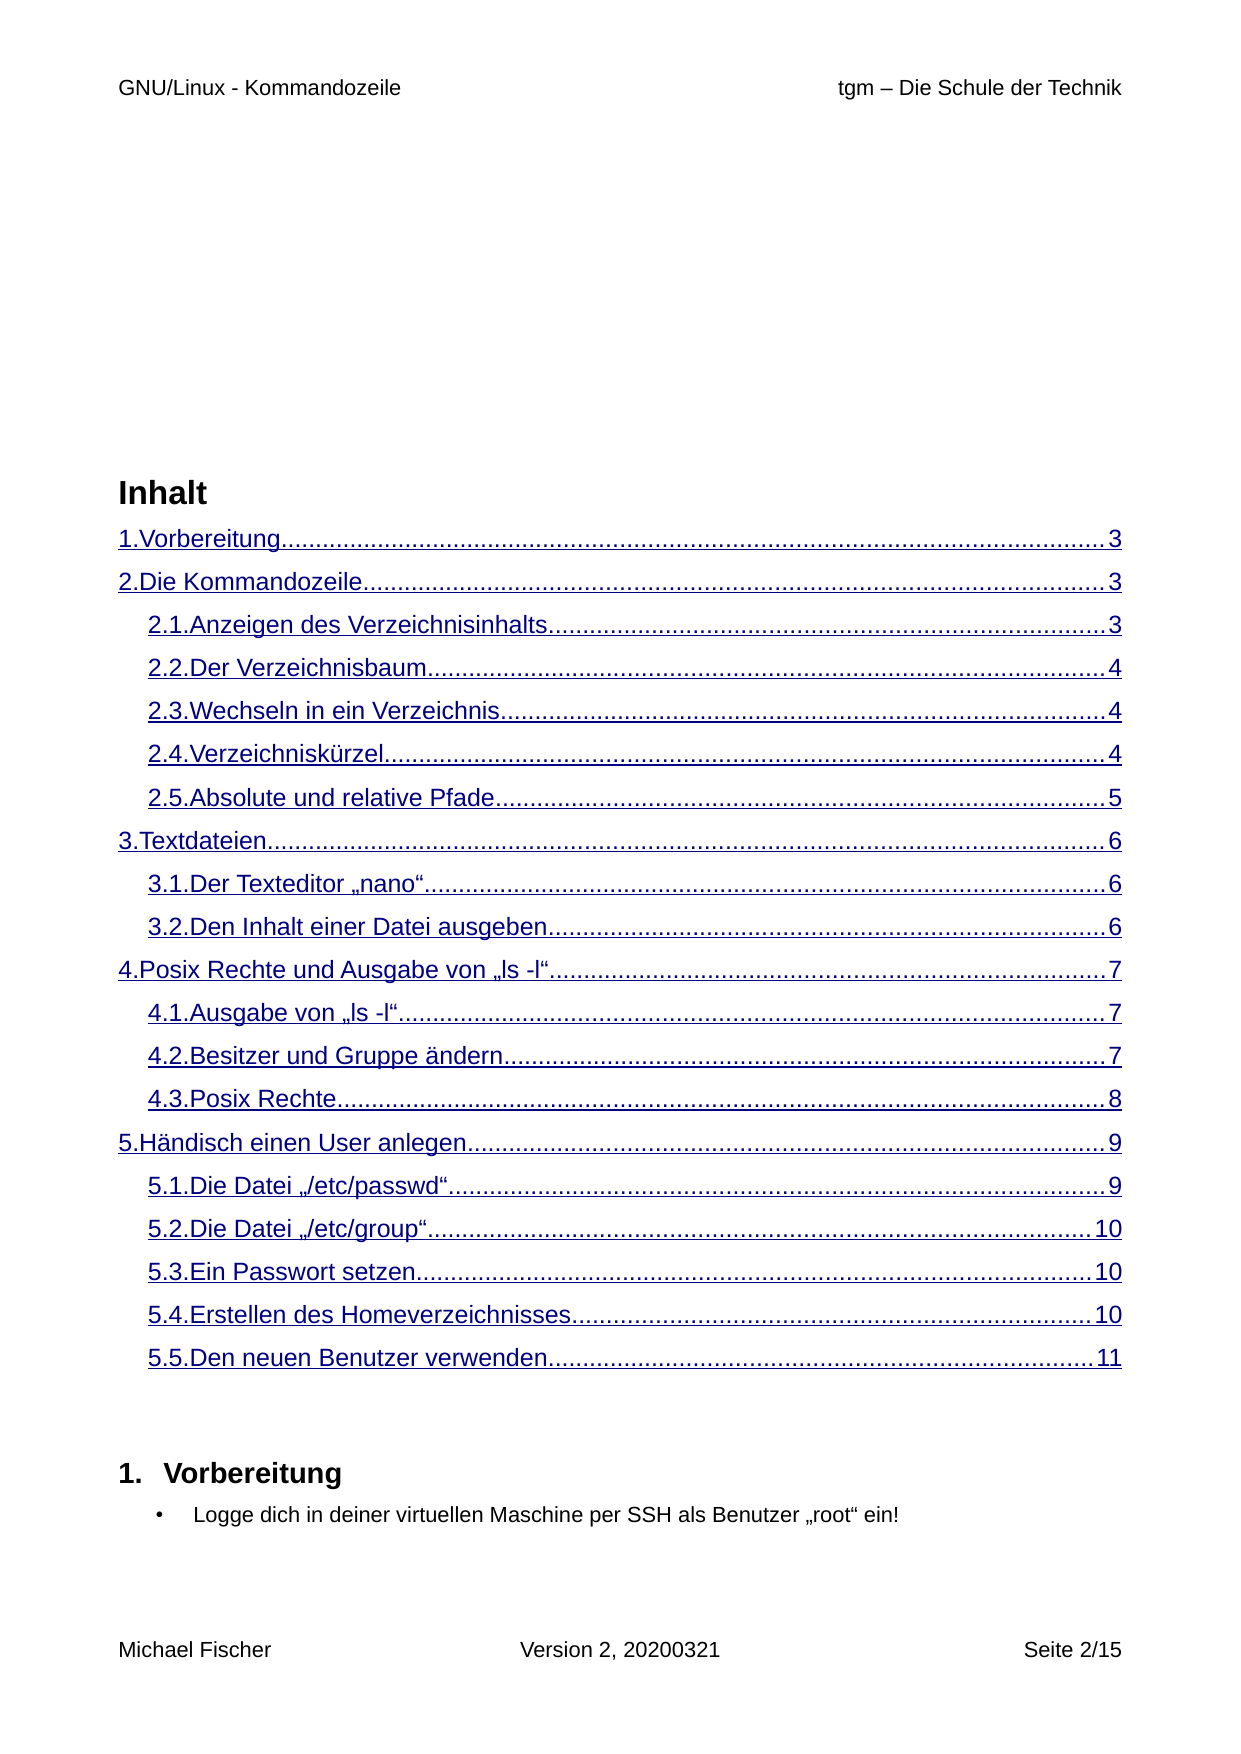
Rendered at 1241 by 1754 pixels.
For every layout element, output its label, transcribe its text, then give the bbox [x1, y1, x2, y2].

text 4.3.Posix Rechte 8 [148, 1084, 1122, 1109]
list Logge dich in deiner virtuellen Maschine per SSH als Benutzer „root“ ein! [156, 1502, 1122, 1527]
text 3.Textdateien 6 [118, 826, 1122, 851]
text 2.3.Wechseln in ein Verzeichnis 4 [148, 696, 1122, 721]
text 4.Posix Rechte und Ausgabe von „ls -l“ 7 [118, 955, 1122, 980]
text 2.1.Anzeigen des Verzeichnisinhalts 3 [148, 610, 1122, 635]
text 5.Händisch einen User anlegen 9 [118, 1128, 1122, 1153]
text 1.Vorbereitung 3 [118, 524, 1122, 549]
text 2.2.Der Verzeichnisbaum 4 [148, 653, 1122, 678]
text 5.3.Ein Passwort setzen 10 [148, 1257, 1122, 1282]
text 2.Die Kommandozeile 3 [118, 567, 1122, 592]
text 5.4.Erstellen des Homeverzeichnisses 10 [148, 1300, 1122, 1325]
text 2.5.Absolute und relative Pfade 5 [148, 783, 1122, 808]
text 2.4.Verzeichniskürzel 4 [148, 739, 1122, 764]
text 5.1.Die Datei „/etc/passwd“ 9 [148, 1171, 1122, 1196]
text 4.1.Ausgabe von „ls -l“ 7 [148, 998, 1122, 1023]
text 3.2.Den Inhalt einer Datei ausgeben 6 [148, 912, 1122, 937]
subtitle Vorbereitung [118, 1456, 1122, 1490]
text 4.2.Besitzer und Gruppe ändern 7 [148, 1041, 1122, 1066]
subtitle Inhalt [118, 473, 1122, 511]
text 5.5.Den neuen Benutzer verwenden 11 [148, 1343, 1122, 1368]
text 3.1.Der Texteditor „nano“ 6 [148, 869, 1122, 894]
text 5.2.Die Datei „/etc/group“ 10 [148, 1214, 1122, 1239]
